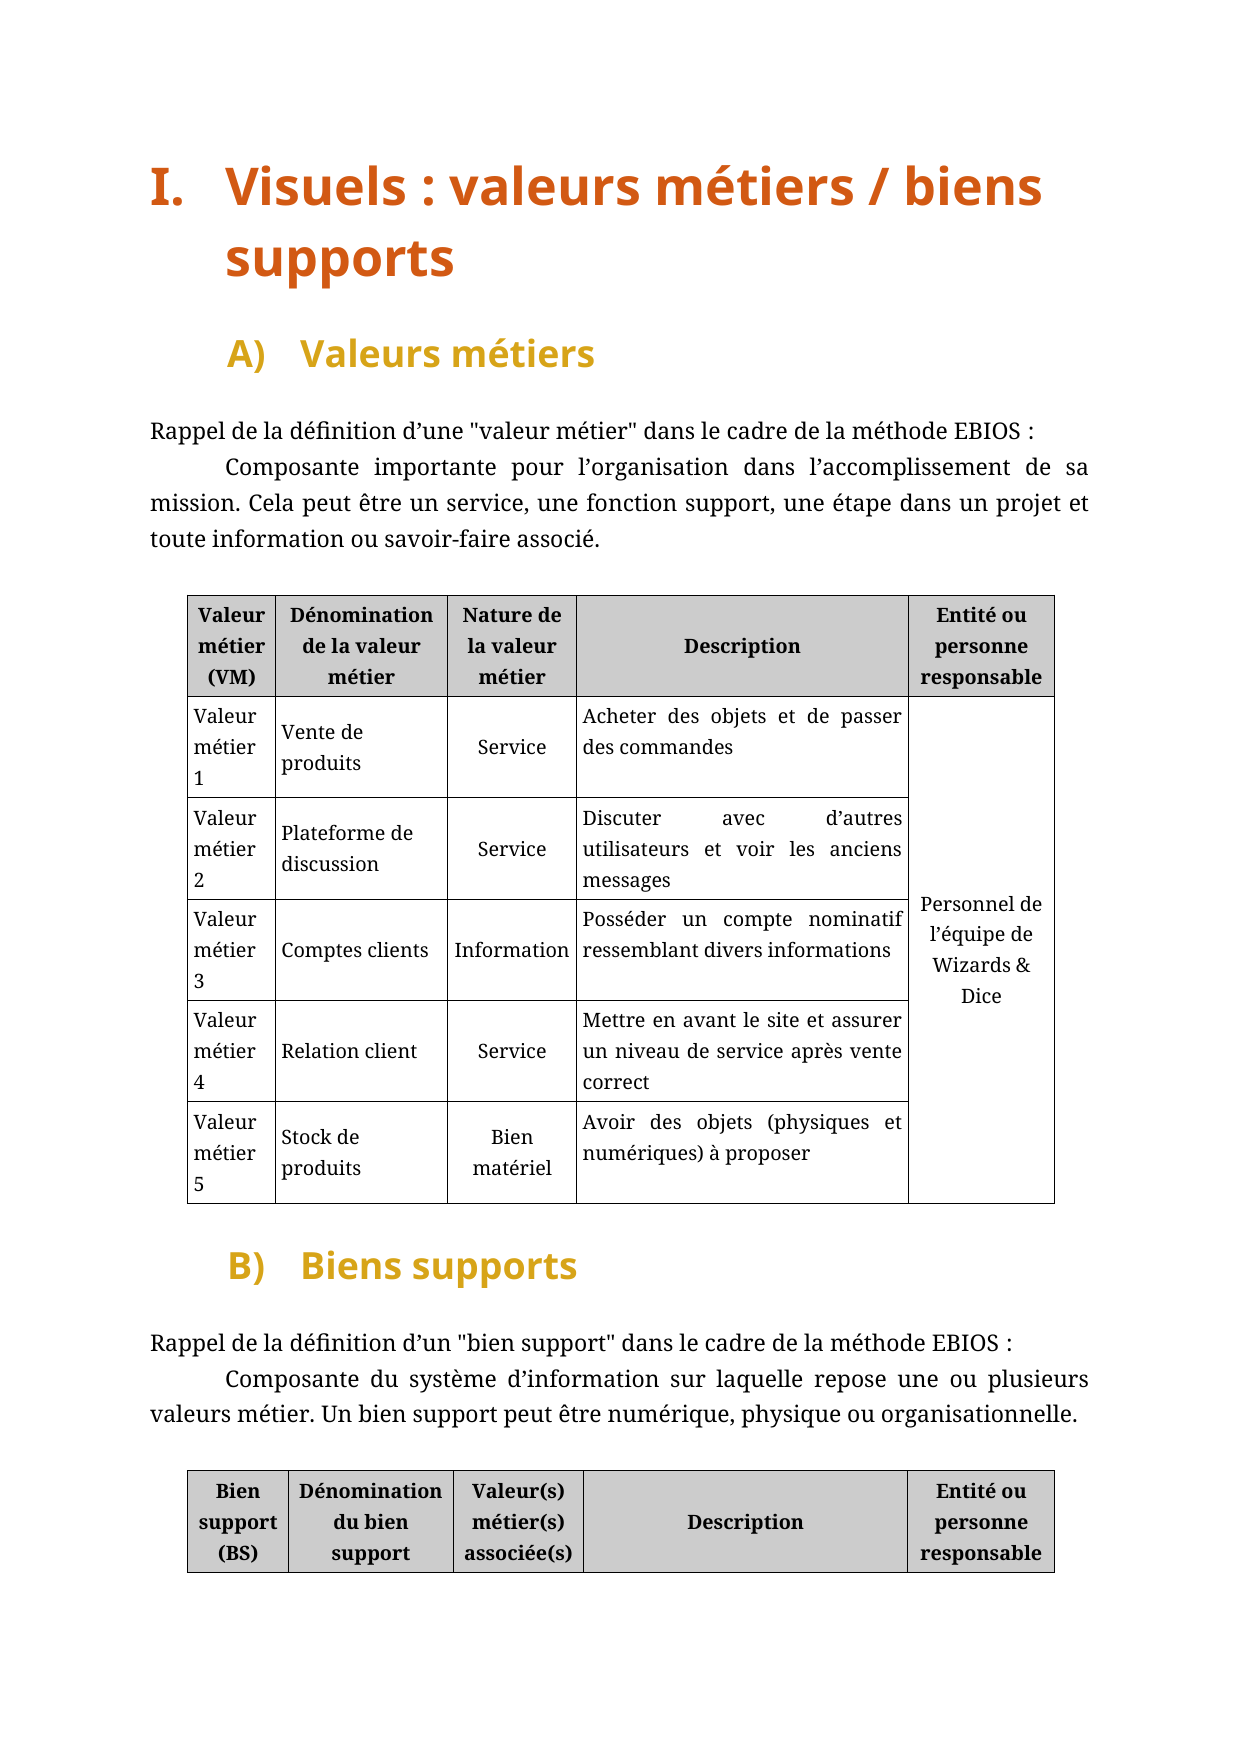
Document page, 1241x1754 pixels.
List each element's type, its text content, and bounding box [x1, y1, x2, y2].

table_cell Relation client [276, 1001, 447, 1101]
subtitle Valeurs métiers [227, 328, 1090, 379]
table_cell Comptes clients [276, 900, 447, 1000]
table_cell Avoir des objets (physiques et numériques) à proposer [577, 1102, 908, 1203]
subtitle Visuels : valeurs métiers / biens supports [150, 150, 1090, 292]
text Composante du système d’information sur laquelle repose une ou plusieurs valeurs métier. Un bien support peut être numérique, physique ou organisationnelle. [150, 1362, 1090, 1430]
table_cell Discuter avec d’autres utilisateurs et voir les anciens messages [577, 798, 908, 898]
text Composante importante pour l’organisation dans l’accomplissement de sa mission. Cela peut être un service, une fonction support, une étape dans un projet et toute information ou savoir-faire associé. [150, 451, 1090, 554]
table_cell Plateforme de discussion [276, 798, 447, 898]
table_cell Information [448, 900, 576, 1000]
text Rappel de la définition d’une "valeur métier" dans le cadre de la méthode EBIOS : [150, 415, 1090, 446]
text Rappel de la définition d’un "bien support" dans le cadre de la méthode EBIOS : [150, 1327, 1090, 1358]
table_header Entité ou personne responsable [908, 1471, 1054, 1572]
table_cell Valeur métier 3 [188, 900, 275, 1000]
table_header Bien support (BS) [188, 1471, 288, 1572]
table_cell Valeur métier 2 [188, 798, 275, 898]
table_header Description [584, 1471, 907, 1572]
table_header Nature de la valeur métier [448, 596, 576, 696]
table_header Dénomination du bien support [289, 1471, 453, 1572]
table_cell Posséder un compte nominatif ressemblant divers informations [577, 900, 908, 1000]
table_cell Vente de produits [276, 697, 447, 797]
table_cell Valeur métier 4 [188, 1001, 275, 1101]
table_cell Bien matériel [448, 1102, 576, 1203]
table_cell Acheter des objets et de passer des commandes [577, 697, 908, 797]
table_cell Personnel de l’équipe de Wizards & Dice [909, 697, 1054, 1203]
table_cell Valeur métier 1 [188, 697, 275, 797]
table_header Dénomination de la valeur métier [276, 596, 447, 696]
table_cell Service [448, 1001, 576, 1101]
table_cell Valeur métier 5 [188, 1102, 275, 1203]
table_cell Stock de produits [276, 1102, 447, 1203]
table_header Valeur(s) métier(s) associée(s) [454, 1471, 583, 1572]
table_header Description [577, 596, 908, 696]
table_header Valeur métier (VM) [188, 596, 275, 696]
table_cell Service [448, 798, 576, 898]
table_header Entité ou personne responsable [909, 596, 1054, 696]
subtitle Biens supports [227, 1239, 1090, 1291]
table_cell Service [448, 697, 576, 797]
table_cell Mettre en avant le site et assurer un niveau de service après vente correct [577, 1001, 908, 1101]
